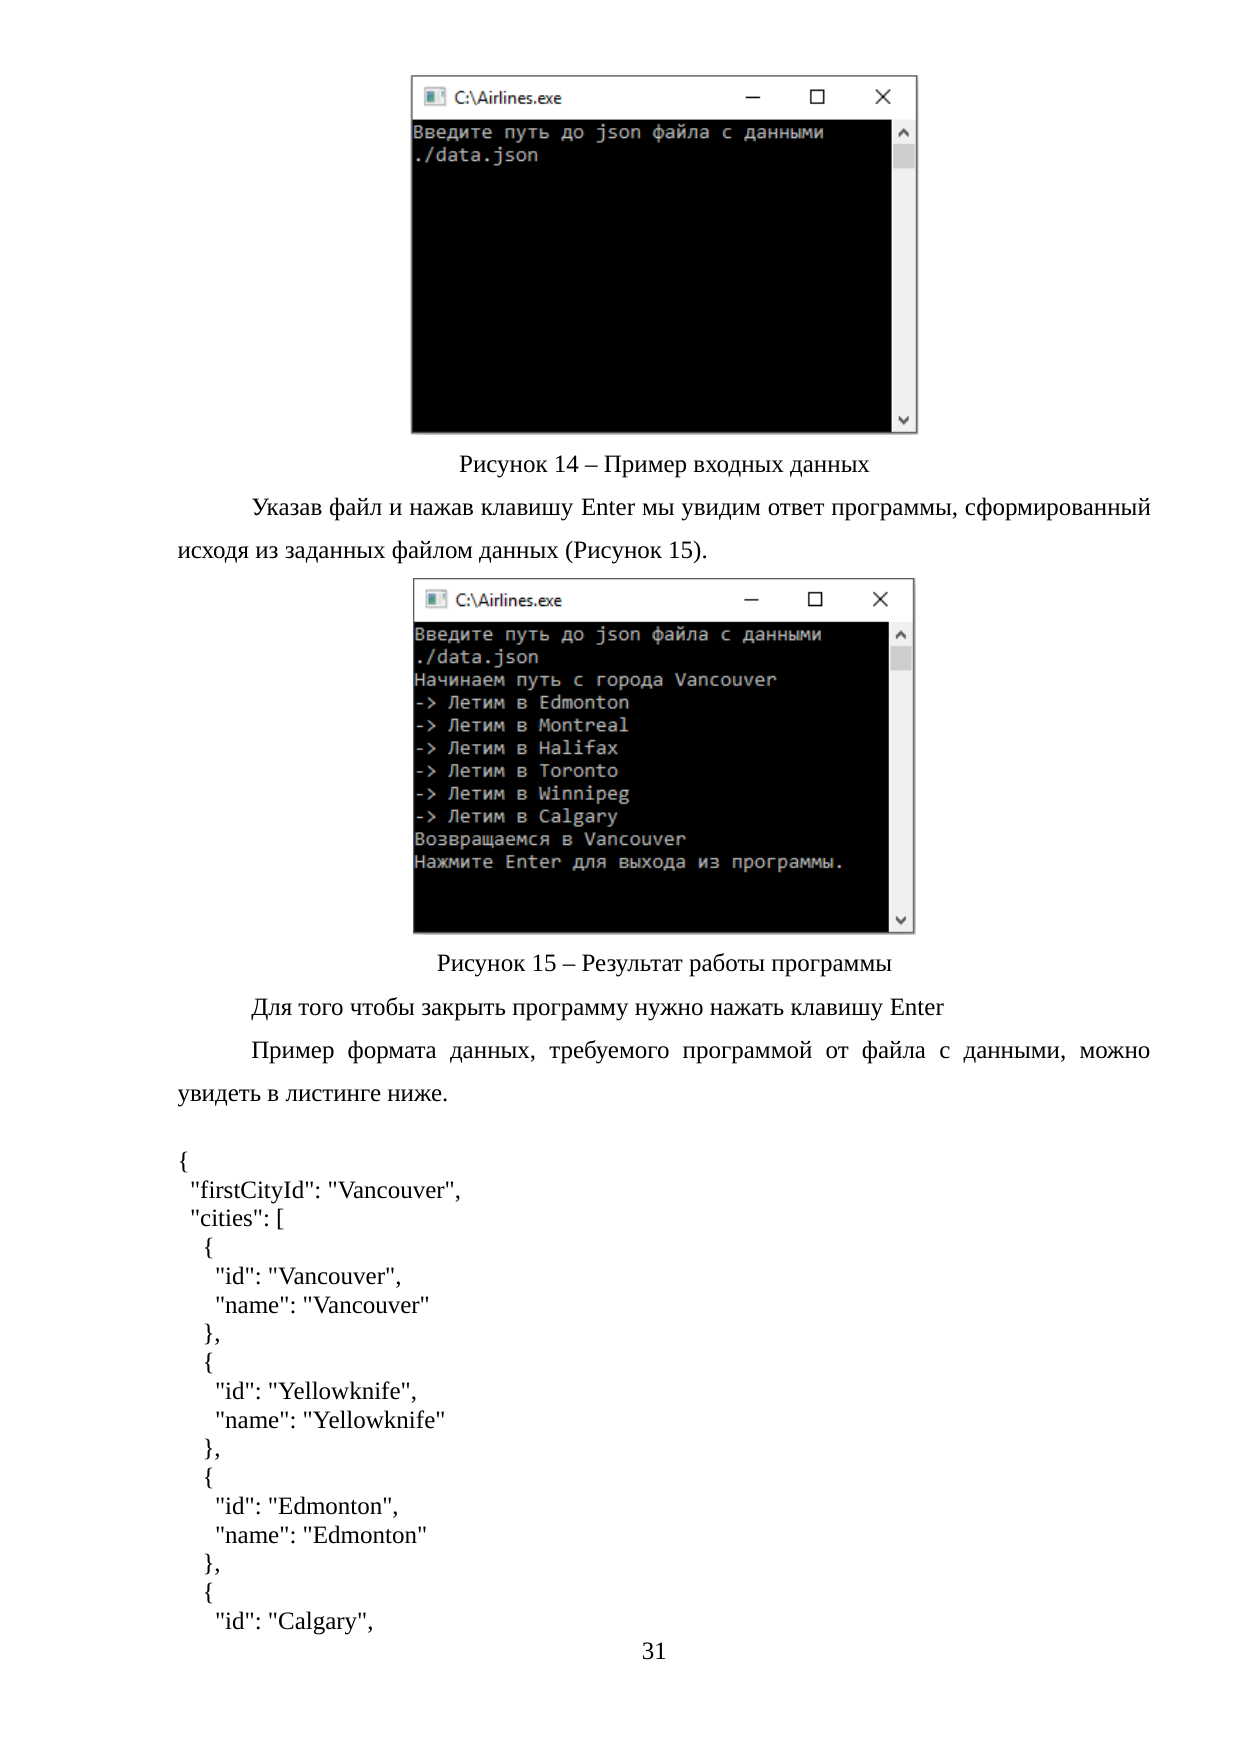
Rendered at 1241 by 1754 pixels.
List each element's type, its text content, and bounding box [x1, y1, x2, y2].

text Рисунок 15 – Результат работы программы [177, 948, 1152, 977]
text Для того чтобы закрыть программу нужно нажать клавишу Enter [177, 992, 1152, 1020]
text { "firstCityId": "Vancouver", "cities": [ { "id": "Vancouver", "name": "Vancouver" }, { "id": "Yellowknife", "name": "Yellowknife" }, { "id": "Edmonton", "name": "Edmonton" }, { "id": "Calgary", [177, 1146, 1152, 1635]
text Рисунок 14 – Пример входных данных [177, 449, 1152, 478]
text Указав файл и нажав клавишу Enter мы увидим ответ программы, сформированный исходя из заданных файлом данных (Рисунок 15). [177, 492, 1152, 564]
text Пример формата данных, требуемого программой от файла с данными, можно увидеть в листинге ниже. [177, 1035, 1152, 1107]
